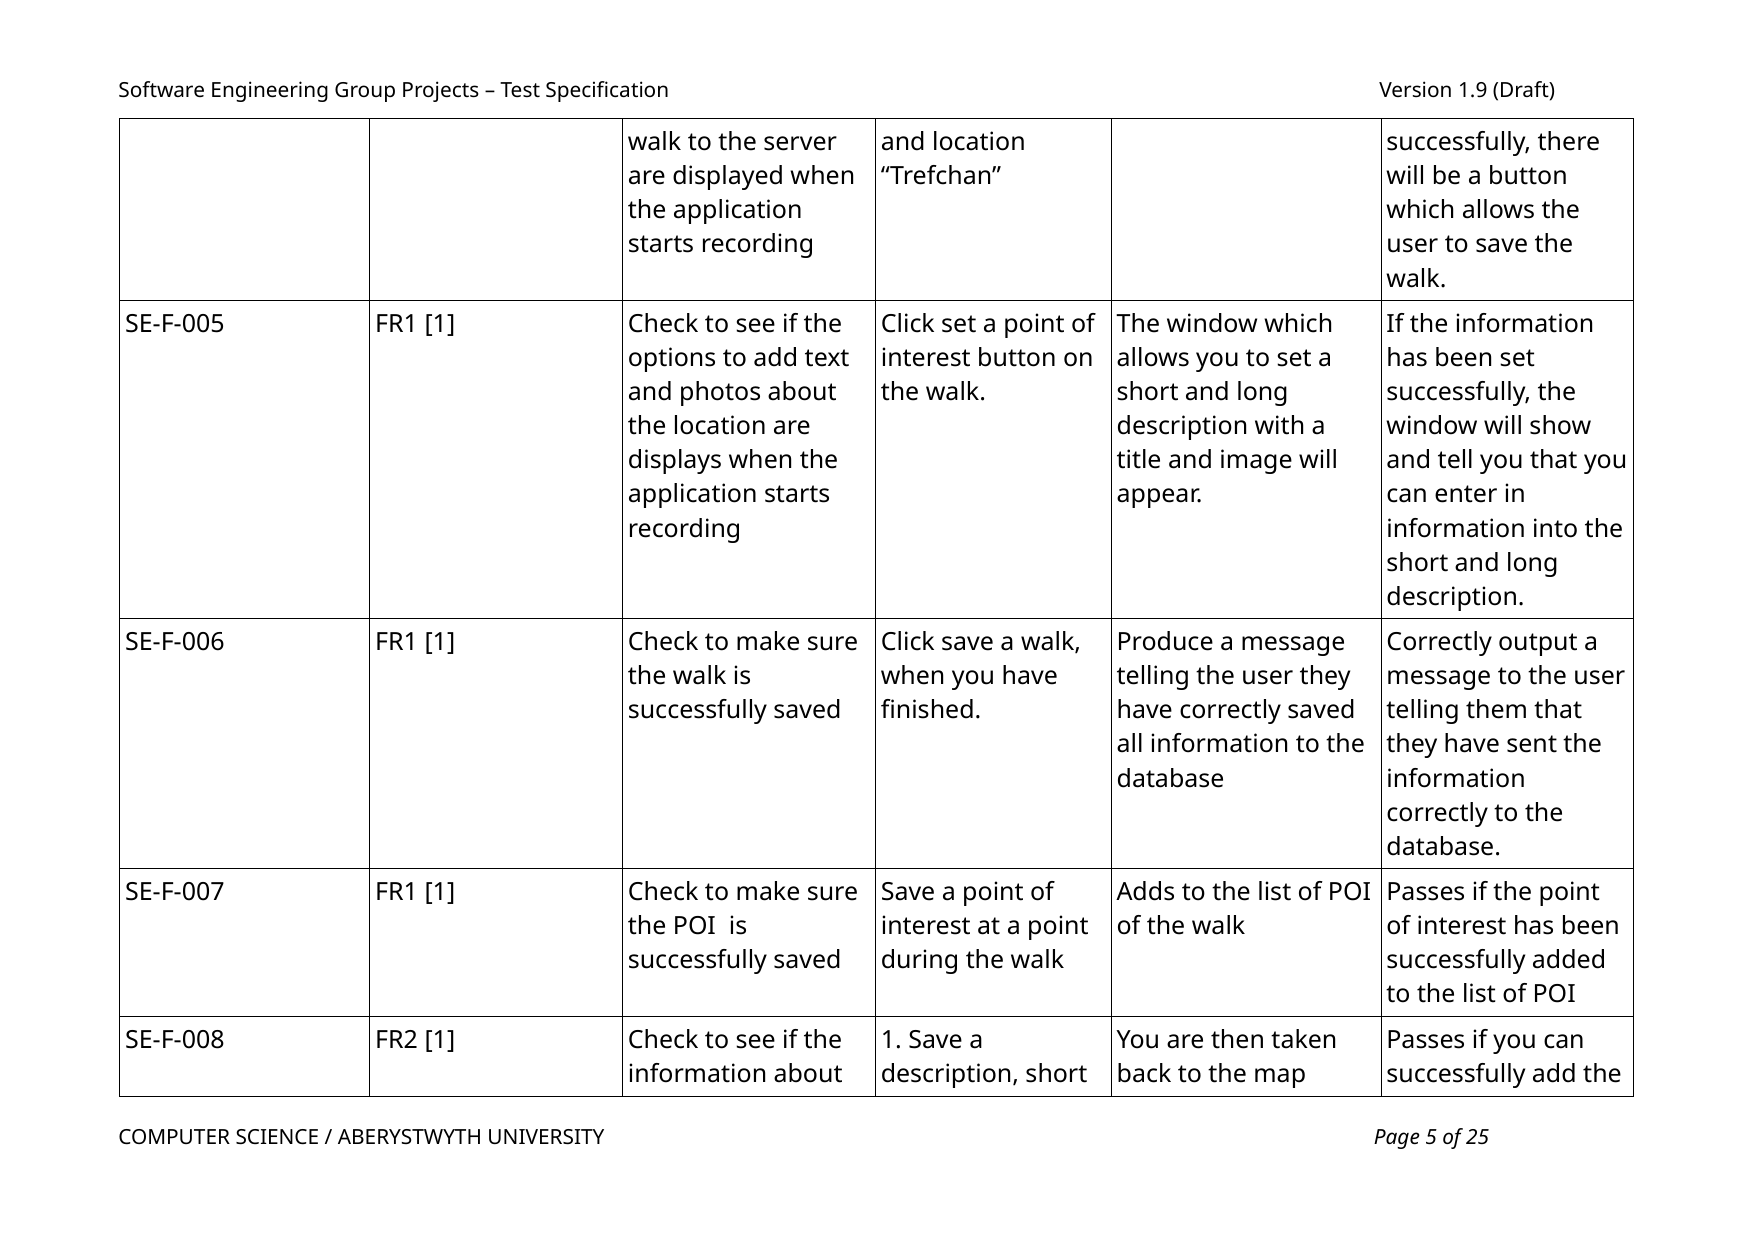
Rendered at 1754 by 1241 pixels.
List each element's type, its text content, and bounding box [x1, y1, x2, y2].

table_cell SE-F-007 [120, 869, 369, 1016]
table_cell Save a point of interest at a point during the walk [876, 869, 1111, 1016]
table_cell Passes if the point of interest has been successfully added to the list of POI [1382, 869, 1633, 1016]
table_cell successfully, there will be a button which allows the user to save the walk. [1382, 119, 1633, 300]
table_cell SE-F-006 [120, 619, 369, 868]
table_cell FR1 [1] [370, 869, 622, 1016]
table_cell [120, 119, 369, 300]
table_cell Check to see if the information about [623, 1017, 875, 1096]
table_cell Adds to the list of POI of the walk [1112, 869, 1381, 1016]
table_cell FR1 [1] [370, 301, 622, 618]
table_cell Click save a walk, when you have finished. [876, 619, 1111, 868]
table_cell FR2 [1] [370, 1017, 622, 1096]
table_cell 1. Save a description, short [876, 1017, 1111, 1096]
table_cell and location “Trefchan” [876, 119, 1111, 300]
table_cell Check to see if the options to add text and photos about the location are displays when the application starts recording [623, 301, 875, 618]
table_cell Passes if you can successfully add the [1382, 1017, 1633, 1096]
table_cell SE-F-008 [120, 1017, 369, 1096]
table_cell Check to make sure the walk is successfully saved [623, 619, 875, 868]
table_cell If the information has been set successfully, the window will show and tell you that you can enter in information into the short and long description. [1382, 301, 1633, 618]
table_cell You are then taken back to the map [1112, 1017, 1381, 1096]
table_cell The window which allows you to set a short and long description with a title and image will appear. [1112, 301, 1381, 618]
table_cell FR1 [1] [370, 619, 622, 868]
table_cell walk to the server are displayed when the application starts recording [623, 119, 875, 300]
table_cell Correctly output a message to the user telling them that they have sent the information correctly to the database. [1382, 619, 1633, 868]
table_cell [1112, 119, 1381, 300]
table_cell Click set a point of interest button on the walk. [876, 301, 1111, 618]
table_cell [370, 119, 622, 300]
table_cell Check to make sure the POI is successfully saved [623, 869, 875, 1016]
table_cell Produce a message telling the user they have correctly saved all information to the database [1112, 619, 1381, 868]
table_cell SE-F-005 [120, 301, 369, 618]
